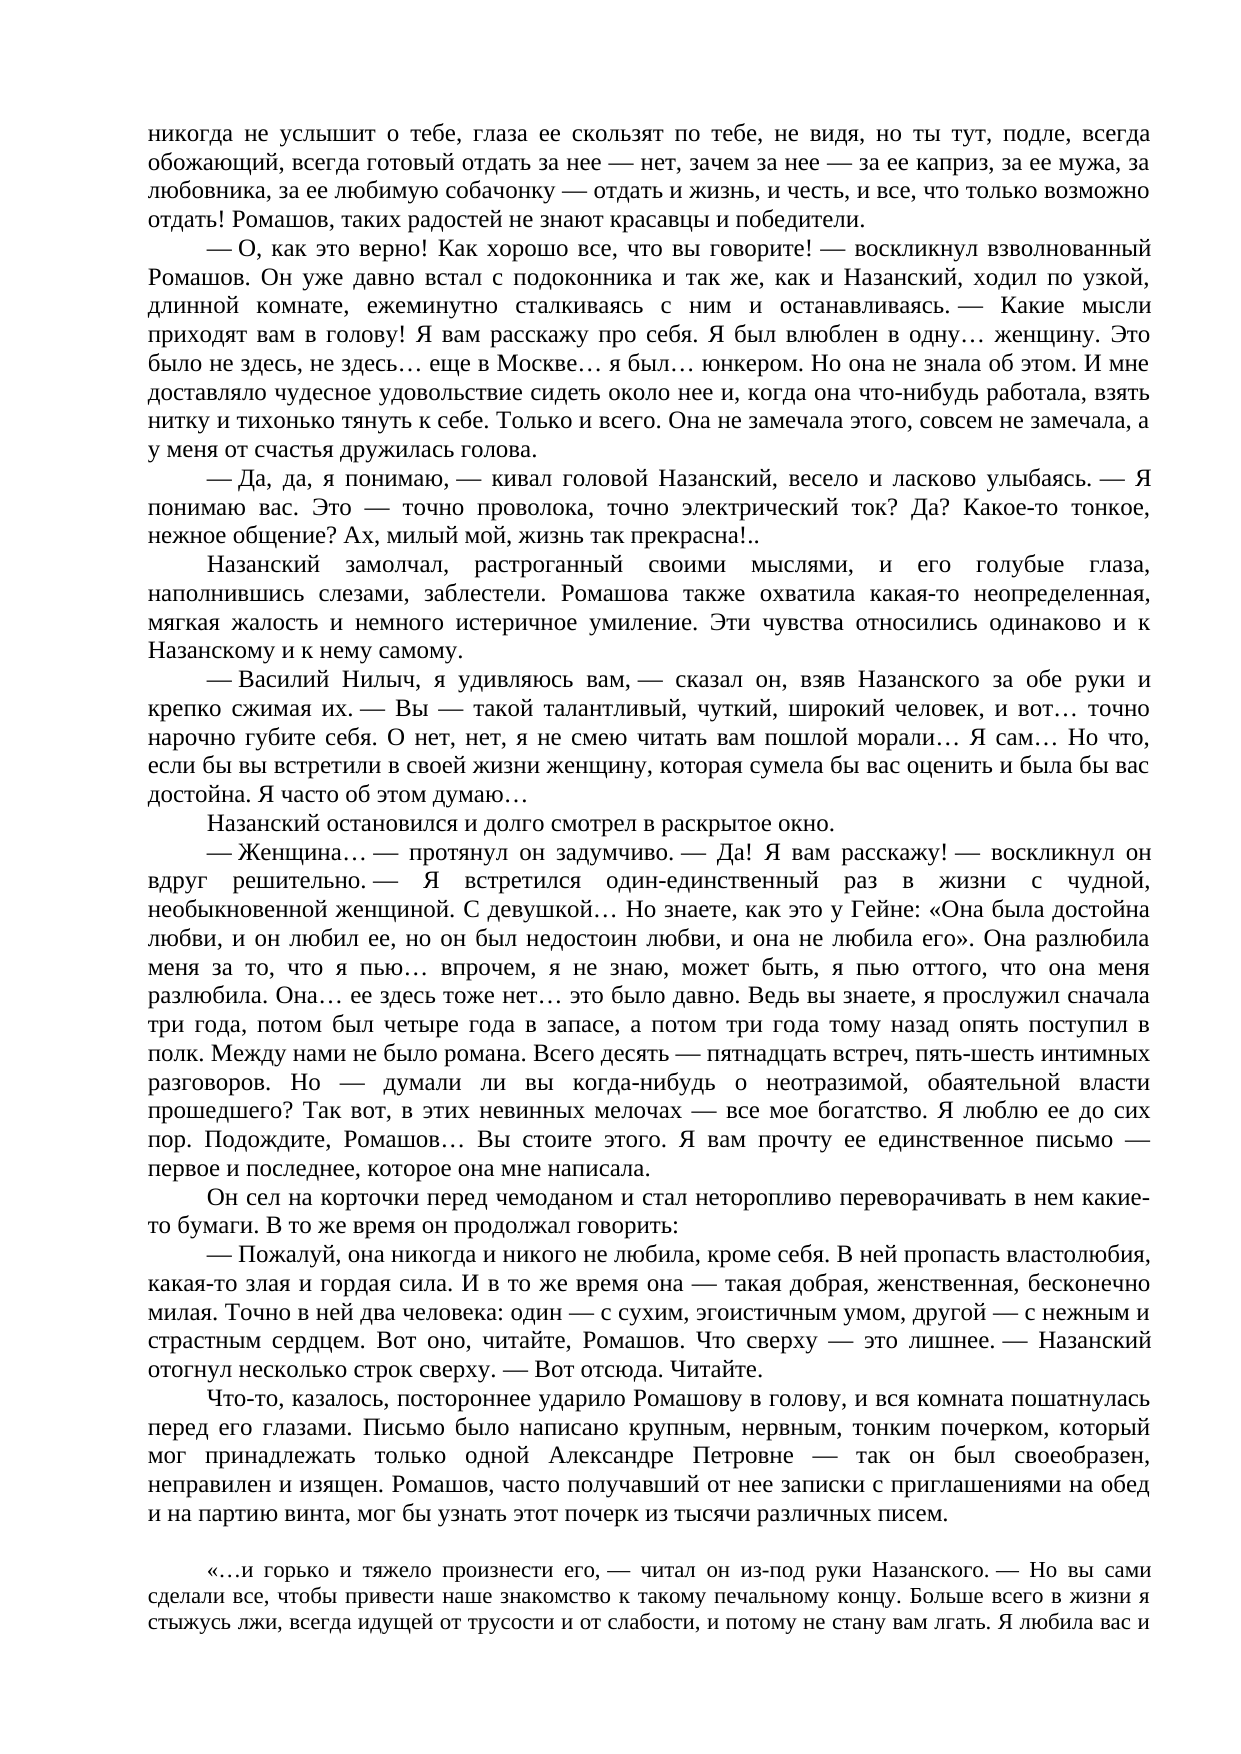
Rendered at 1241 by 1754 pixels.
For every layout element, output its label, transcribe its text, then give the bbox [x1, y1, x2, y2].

text Он сел на корточки перед чемоданом и стал неторопливо переворачивать в нем какие-то бумаги. В то же время он продолжал говорить: [148, 1182, 1152, 1239]
text никогда не услышит о тебе, глаза ее скользят по тебе, не видя, но ты тут, подле, всегда обожающий, всегда готовый отдать за нее — нет, зачем за нее — за ее каприз, за ее мужа, за любовника, за ее любимую собачонку — отдать и жизнь, и честь, и все, что только возможно отдать! Ромашов, таких радостей не знают красавцы и победители. [148, 118, 1152, 233]
text «…и горько и тяжело произнести его, — читал он из-под руки Назанского. — Но вы сами сделали все, чтобы привести наше знакомство к такому печальному концу. Больше всего в жизни я стыжусь лжи, всегда идущей от трусости и от слабости, и потому не стану вам лгать. Я любила вас и [148, 1556, 1152, 1635]
text — Да, да, я понимаю, — кивал головой Назанский, весело и ласково улыбаясь. — Я понимаю вас. Это — точно проволока, точно электрический ток? Да? Какое-то тонкое, нежное общение? Ах, милый мой, жизнь так прекрасна!.. [148, 463, 1152, 549]
text — Василий Нилыч, я удивляюсь вам, — сказал он, взяв Назанского за обе руки и крепко сжимая их. — Вы — такой талантливый, чуткий, широкий человек, и вот… точно нарочно губите себя. О нет, нет, я не смею читать вам пошлой морали… Я сам… Но что, если бы вы встретили в своей жизни женщину, которая сумела бы вас оценить и была бы вас достойна. Я часто об этом думаю… [148, 664, 1152, 808]
text Назанский замолчал, растроганный своими мыслями, и его голубые глаза, наполнившись слезами, заблестели. Ромашова также охватила какая-то неопределенная, мягкая жалость и немного истеричное умиление. Эти чувства относились одинаково и к Назанскому и к нему самому. [148, 549, 1152, 664]
text Что-то, казалось, постороннее ударило Ромашову в голову, и вся комната пошатнулась перед его глазами. Письмо было написано крупным, нервным, тонким почерком, который мог принадлежать только одной Александре Петровне — так он был своеобразен, неправилен и изящен. Ромашов, часто получавший от нее записки с приглашениями на обед и на партию винта, мог бы узнать этот почерк из тысячи различных писем. [148, 1383, 1152, 1527]
text — Пожалуй, она никогда и никого не любила, кроме себя. В ней пропасть властолюбия, какая-то злая и гордая сила. И в то же время она — такая добрая, женственная, бесконечно милая. Точно в ней два человека: один — с сухим, эгоистичным умом, другой — с нежным и страстным сердцем. Вот оно, читайте, Ромашов. Что сверху — это лишнее. — Назанский отогнул несколько строк сверху. — Вот отсюда. Читайте. [148, 1239, 1152, 1383]
text — О, как это верно! Как хорошо все, что вы говорите! — воскликнул взволнованный Ромашов. Он уже давно встал с подоконника и так же, как и Назанский, ходил по узкой, длинной комнате, ежеминутно сталкиваясь с ним и останавливаясь. — Какие мысли приходят вам в голову! Я вам расскажу про себя. Я был влюблен в одну… женщину. Это было не здесь, не здесь… еще в Москве… я был… юнкером. Но она не знала об этом. И мне доставляло чудесное удовольствие сидеть около нее и, когда она что-нибудь работала, взять нитку и тихонько тянуть к себе. Только и всего. Она не замечала этого, совсем не замечала, а у меня от счастья дружилась голова. [148, 233, 1152, 463]
text — Женщина… — протянул он задумчиво. — Да! Я вам расскажу! — воскликнул он вдруг решительно. — Я встретился один-единственный раз в жизни с чудной, необыкновенной женщиной. С девушкой… Но знаете, как это у Гейне: «Она была достойна любви, и он любил ее, но он был недостоин любви, и она не любила его». Она разлюбила меня за то, что я пью… впрочем, я не знаю, может быть, я пью оттого, что она меня разлюбила. Она… ее здесь тоже нет… это было давно. Ведь вы знаете, я прослужил сначала три года, потом был четыре года в запасе, а потом три года тому назад опять поступил в полк. Между нами не было романа. Всего десять — пятнадцать встреч, пять-шесть интимных разговоров. Но — думали ли вы когда-нибудь о неотразимой, обаятельной власти прошедшего? Так вот, в этих невинных мелочах — все мое богатство. Я люблю ее до сих пор. Подождите, Ромашов… Вы стоите этого. Я вам прочту ее единственное письмо — первое и последнее, которое она мне написала. [148, 837, 1152, 1182]
text Назанский остановился и долго смотрел в раскрытое окно. [148, 808, 1152, 837]
